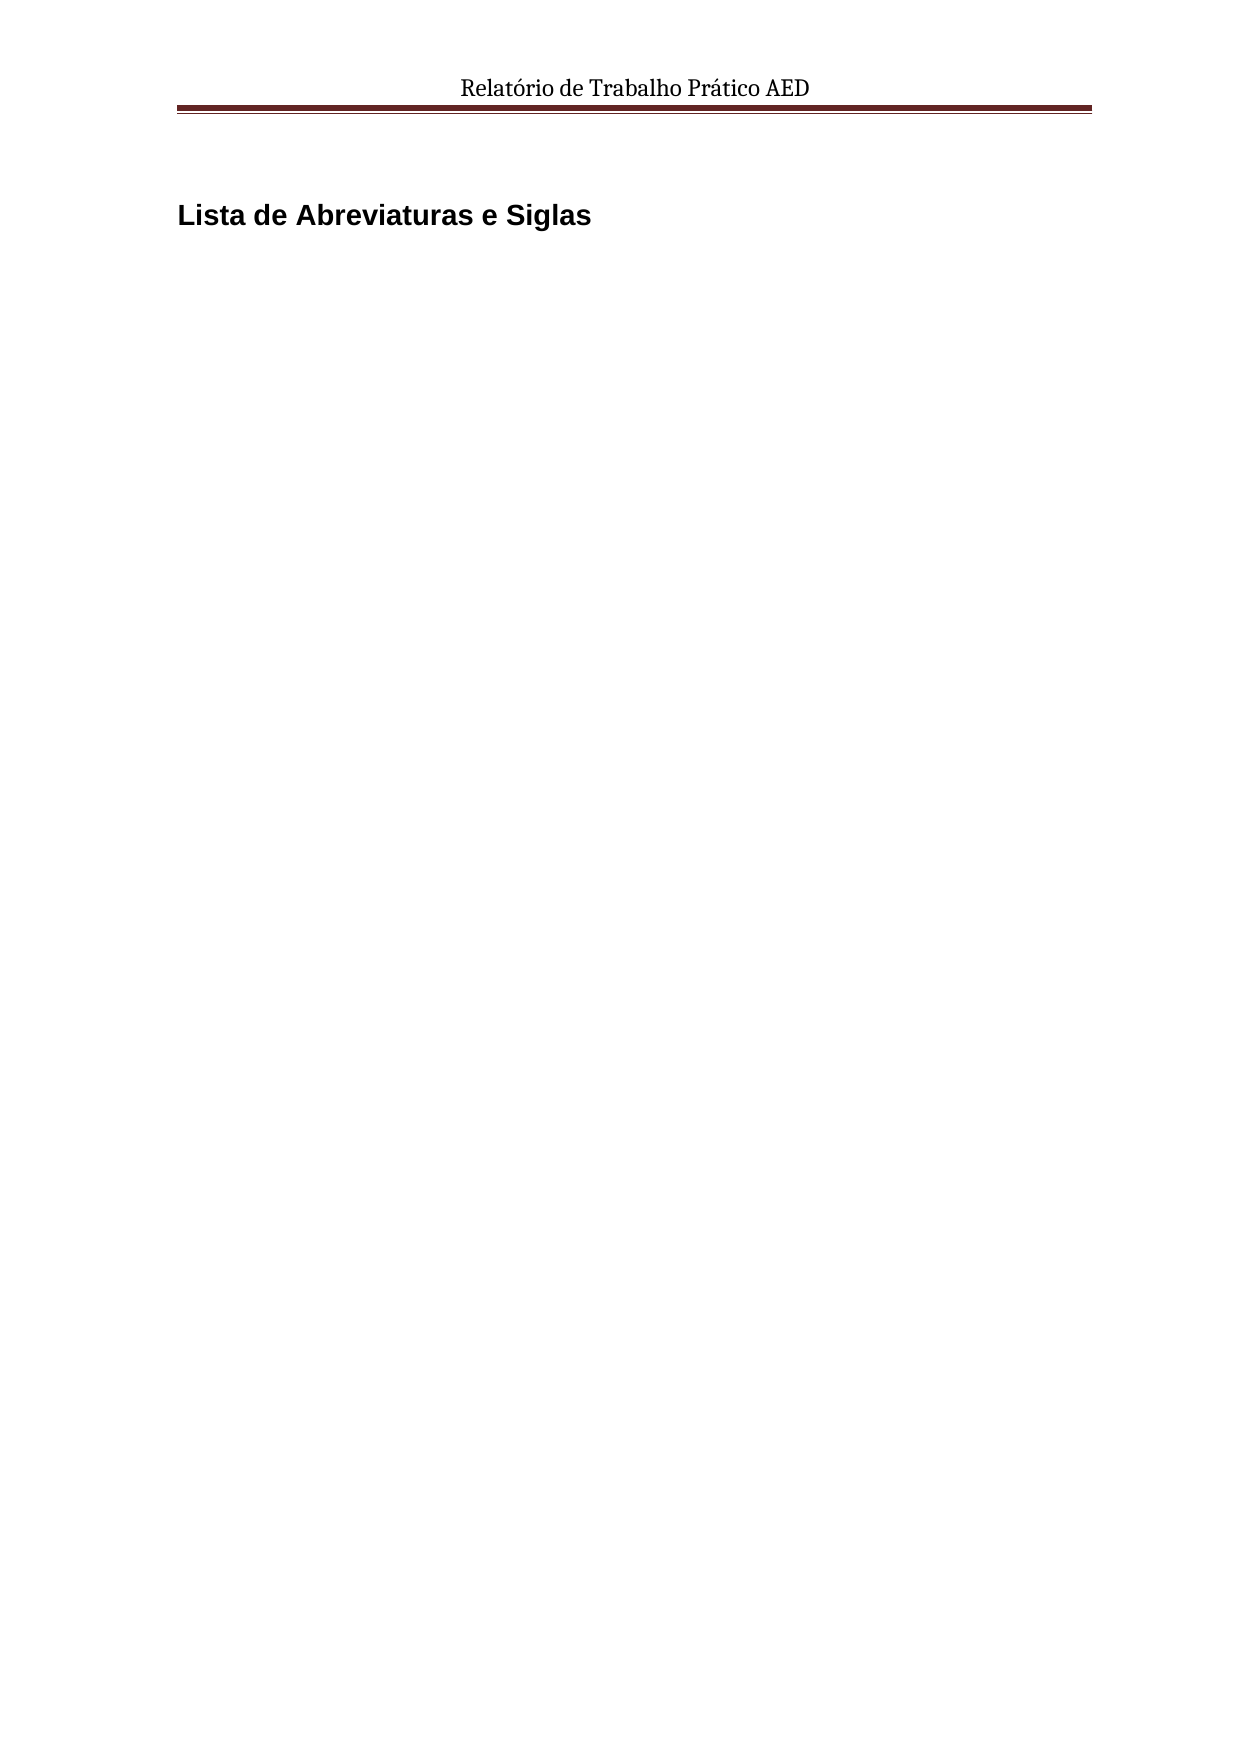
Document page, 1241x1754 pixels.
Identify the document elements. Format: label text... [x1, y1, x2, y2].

text Lista de Abreviaturas e Siglas [177, 198, 1092, 231]
